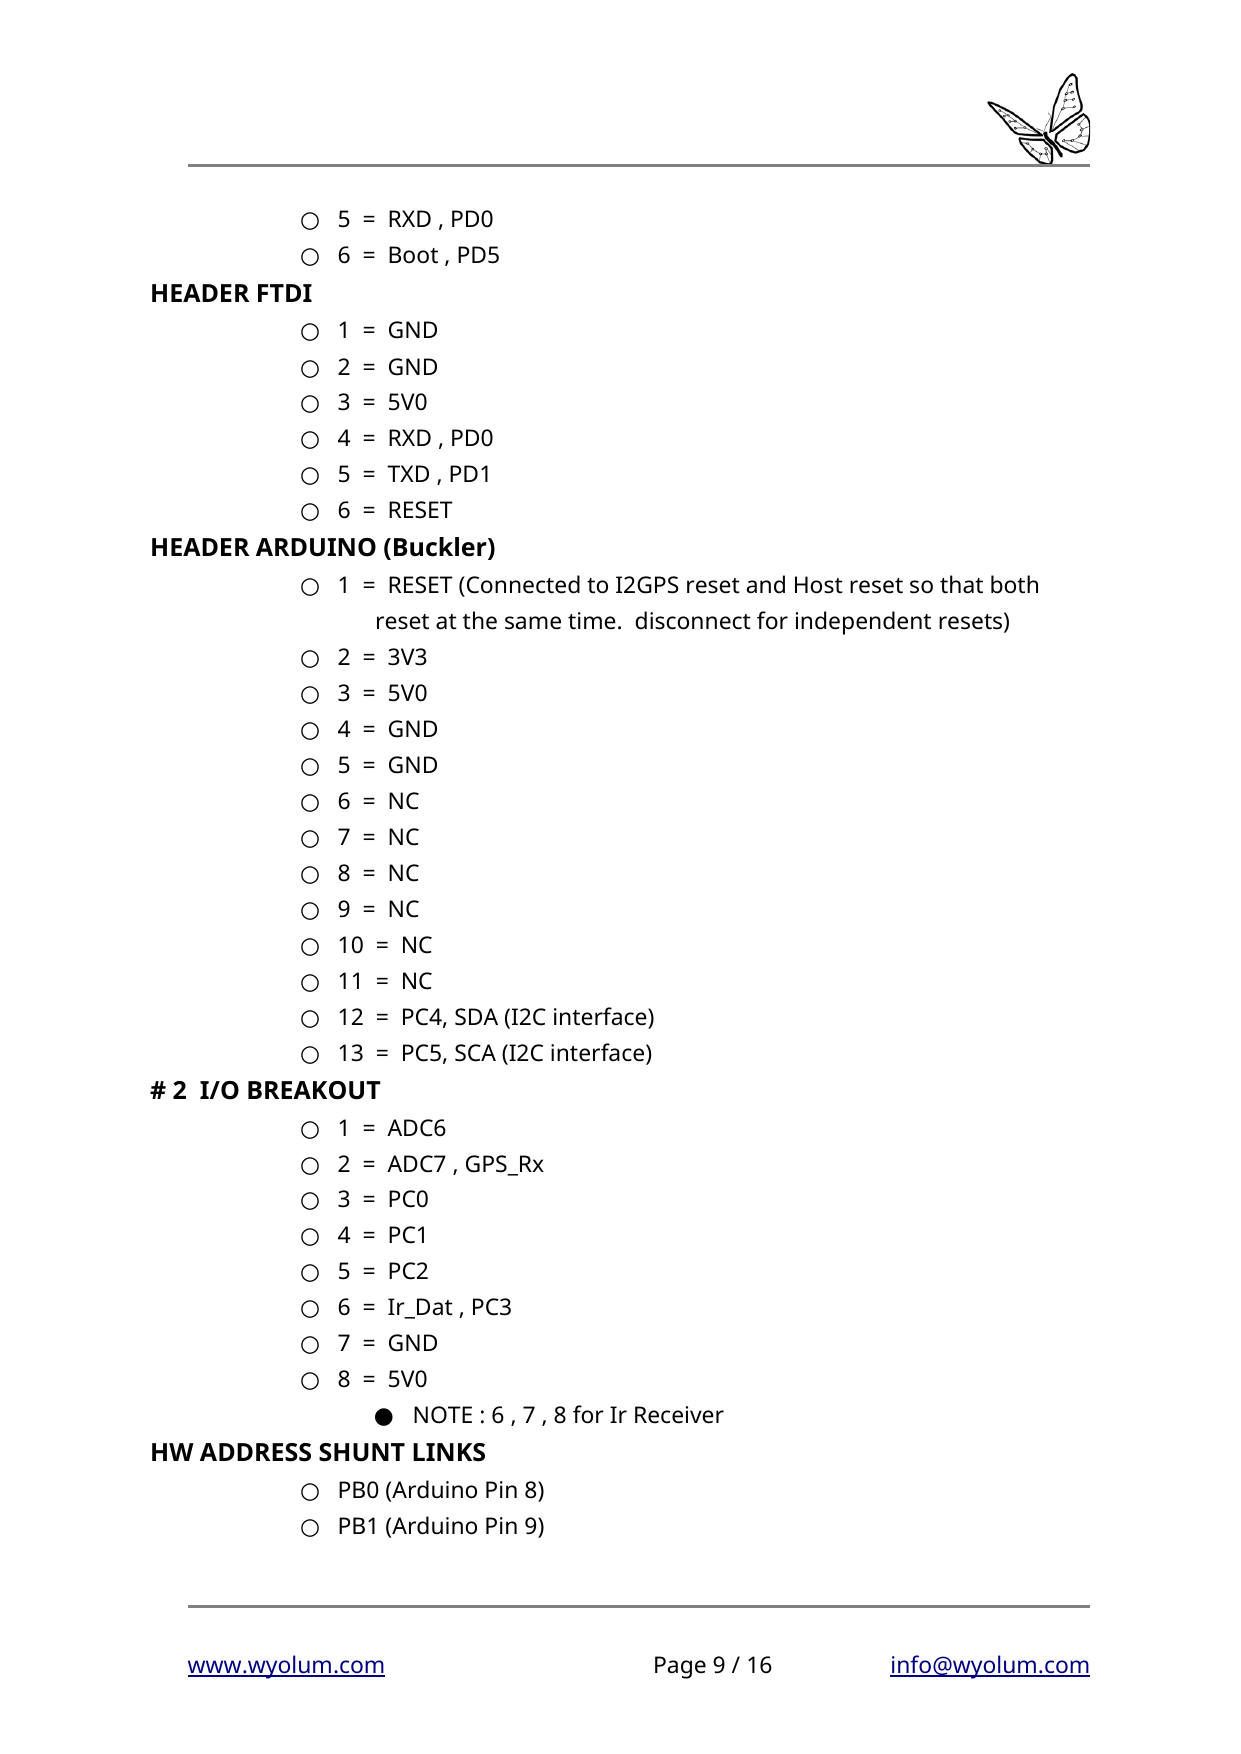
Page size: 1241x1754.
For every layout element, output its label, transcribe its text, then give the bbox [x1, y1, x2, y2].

list 1 = GND [300, 314, 1090, 346]
list 1 = ADC6 [300, 1112, 1090, 1143]
list 12 = PC4, SDA (I2C interface) [300, 1001, 1090, 1032]
subtitle HEADER FTDI [150, 275, 1090, 309]
list 6 = Boot , PD5 [300, 239, 1090, 271]
list 3 = 5V0 [300, 677, 1090, 708]
list 6 = RESET [300, 494, 1090, 525]
list 4 = PC1 [300, 1219, 1090, 1251]
subtitle HEADER ARDUINO (Buckler) [150, 530, 1090, 564]
list 6 = Ir_Dat , PC3 [300, 1291, 1090, 1322]
list 13 = PC5, SCA (I2C interface) [300, 1036, 1090, 1068]
list 4 = GND [300, 713, 1090, 744]
list 2 = GND [300, 350, 1090, 382]
list 6 = NC [300, 785, 1090, 816]
list 5 = GND [300, 749, 1090, 780]
list 5 = TXD , PD1 [300, 458, 1090, 489]
list 7 = NC [300, 821, 1090, 852]
list 4 = RXD , PD0 [300, 422, 1090, 453]
list 3 = 5V0 [300, 386, 1090, 418]
list 10 = NC [300, 929, 1090, 960]
list 8 = NC [300, 857, 1090, 888]
list 1 = RESET (Connected to I2GPS reset and Host reset so that both reset at the same time. disconnect for independent resets) [300, 569, 1090, 636]
subtitle HW ADDRESS SHUNT LINKS [150, 1435, 1090, 1469]
list NOTE : 6 , 7 , 8 for Ir Receiver [187, 1399, 1090, 1430]
list 3 = PC0 [300, 1183, 1090, 1215]
subtitle # 2 I/O BREAKOUT [150, 1072, 1090, 1106]
list 2 = 3V3 [300, 641, 1090, 672]
list 11 = NC [300, 964, 1090, 996]
list 2 = ADC7 , GPS_Rx [300, 1147, 1090, 1179]
picture [987, 73, 1091, 165]
list 5 = RXD , PD0 [300, 203, 1090, 235]
list 8 = 5V0 [300, 1363, 1090, 1394]
list PB1 (Arduino Pin 9) [300, 1510, 1090, 1541]
list 5 = PC2 [300, 1255, 1090, 1287]
list 7 = GND [300, 1327, 1090, 1358]
list 9 = NC [300, 893, 1090, 924]
list PB0 (Arduino Pin 8) [300, 1474, 1090, 1505]
